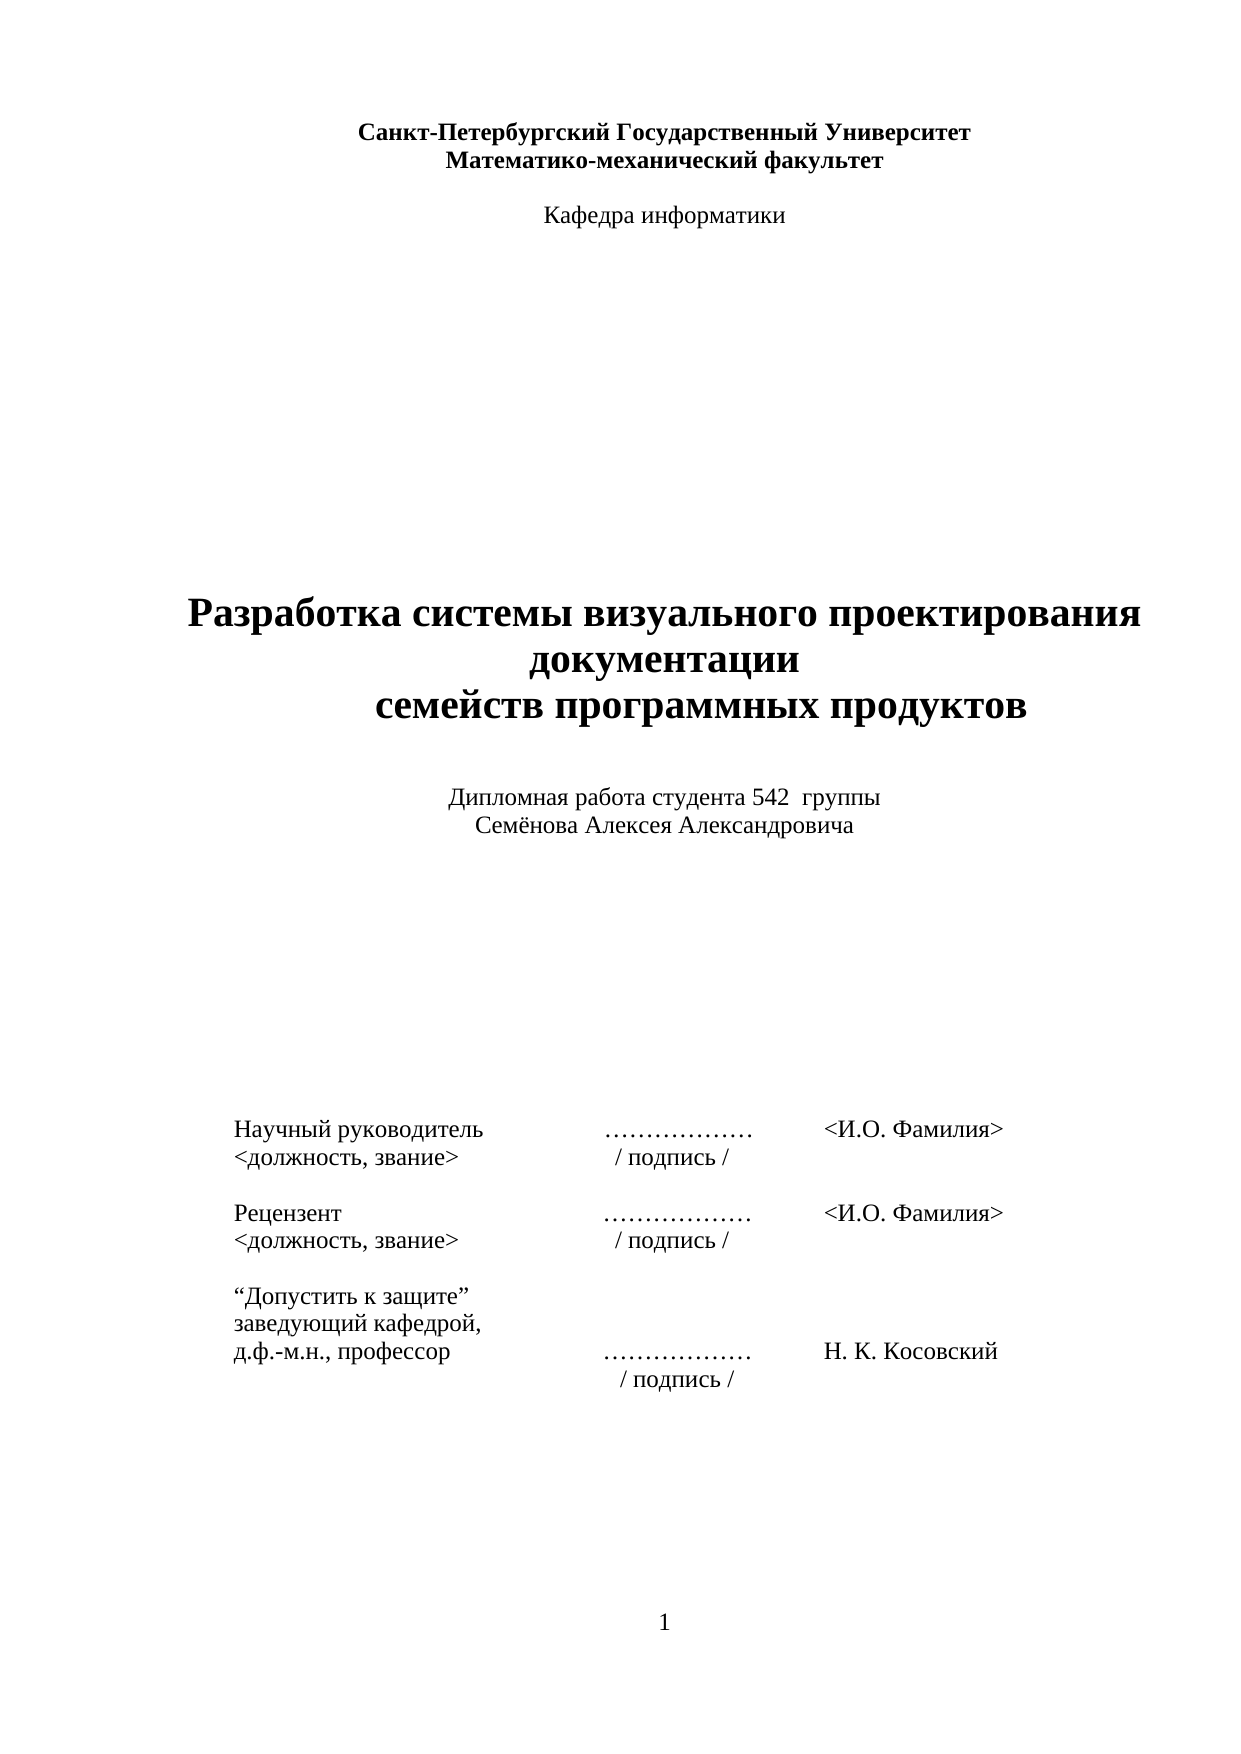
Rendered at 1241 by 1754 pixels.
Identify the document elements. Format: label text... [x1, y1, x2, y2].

text Разработка системы визуального проектирования документации [177, 561, 1152, 681]
text Математико-механический факультет [177, 146, 1152, 173]
text <должность, звание> / подпись / [233, 1226, 1152, 1254]
text Санкт-Петербургский Государственный Университет [177, 118, 1152, 146]
text Кафедра информатики [177, 201, 1152, 229]
text <должность, звание> / подпись / [233, 1143, 1152, 1171]
text / подпись / [177, 1365, 1152, 1393]
text “Допустить к защите” заведующий кафедрой, [233, 1282, 1152, 1337]
text семейств программных продуктов [177, 681, 1152, 728]
text Научный руководитель ……………… <И.О. Фамилия> [233, 1116, 1152, 1143]
text Дипломная работа студента 542 группы Семёнова Алексея Александровича [177, 783, 1152, 838]
text Рецензент ……………… <И.О. Фамилия> [233, 1199, 1152, 1226]
text д.ф.-м.н., профессор ……………… Н. К. Косовский [233, 1337, 1152, 1365]
